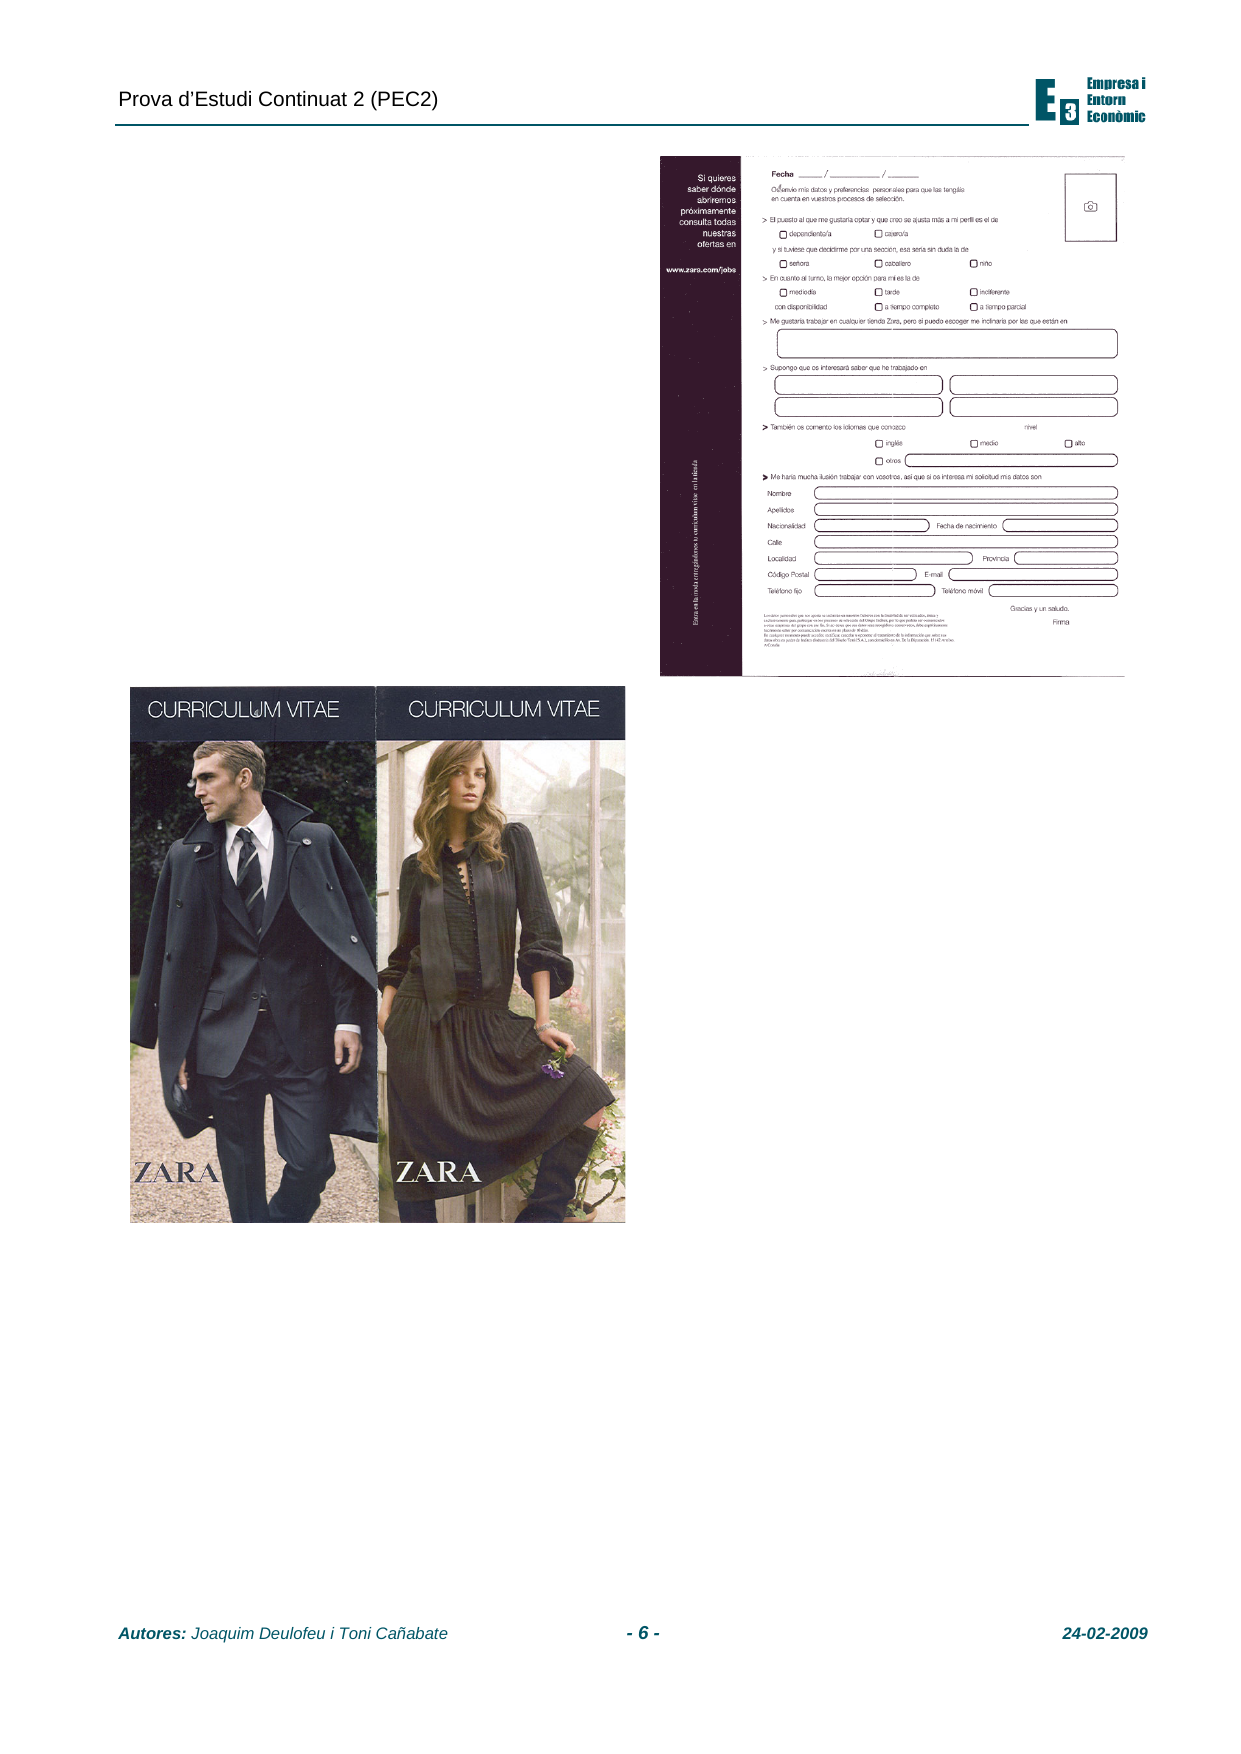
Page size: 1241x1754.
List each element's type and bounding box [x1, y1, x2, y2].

picture [1030, 75, 1150, 125]
picture [130, 686, 626, 1223]
picture [660, 156, 1125, 677]
